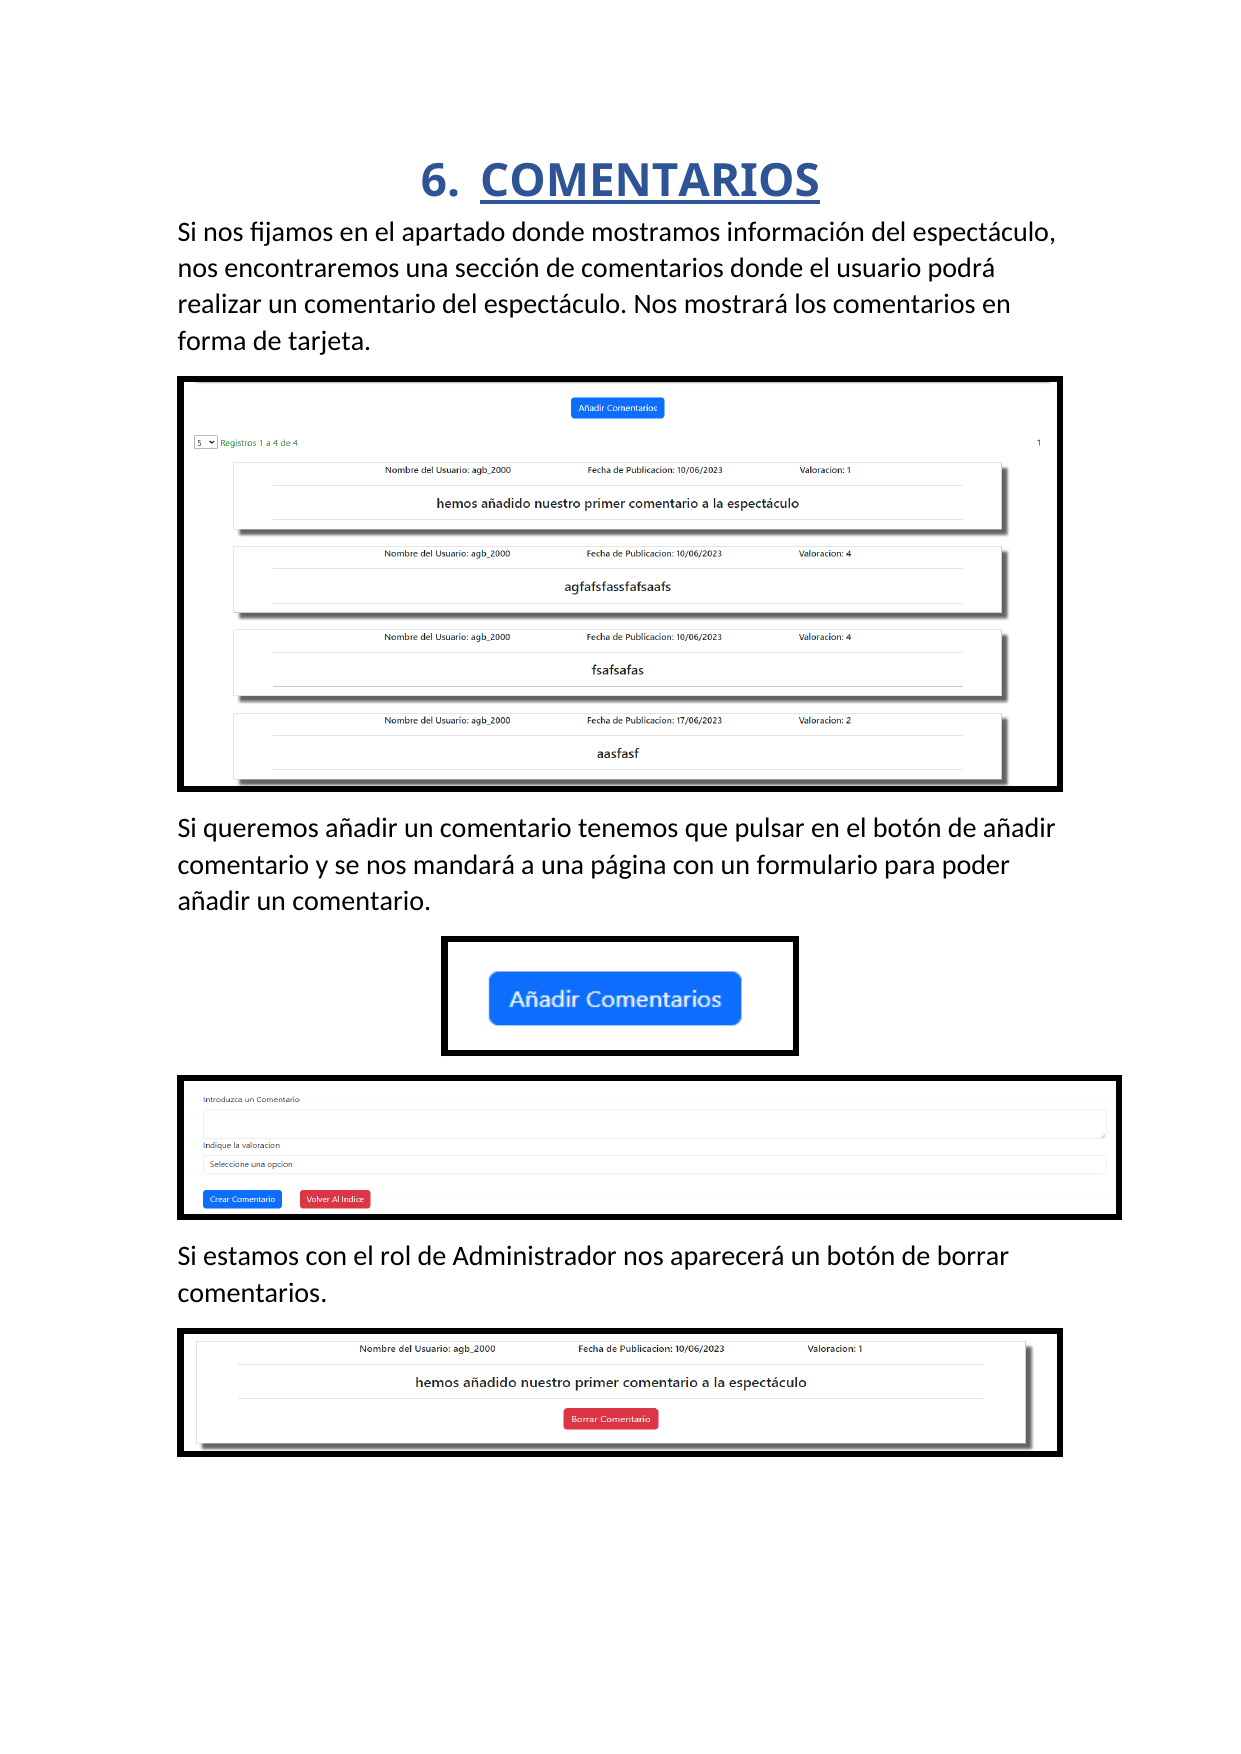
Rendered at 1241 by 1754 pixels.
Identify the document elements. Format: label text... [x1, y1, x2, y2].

text Si queremos añadir un comentario tenemos que pulsar en el botón de añadir comentario y se nos mandará a una página con un formulario para poder añadir un comentario. [177, 810, 1063, 917]
text Si nos fijamos en el apartado donde mostramos información del espectáculo, nos encontraremos una sección de comentarios donde el usuario podrá realizar un comentario del espectáculo. Nos mostrará los comentarios en forma de tarjeta. [177, 214, 1063, 357]
list COMENTARIOS [177, 148, 1063, 210]
text Si estamos con el rol de Administrador nos aparecerá un botón de borrar comentarios. [177, 1238, 1063, 1309]
